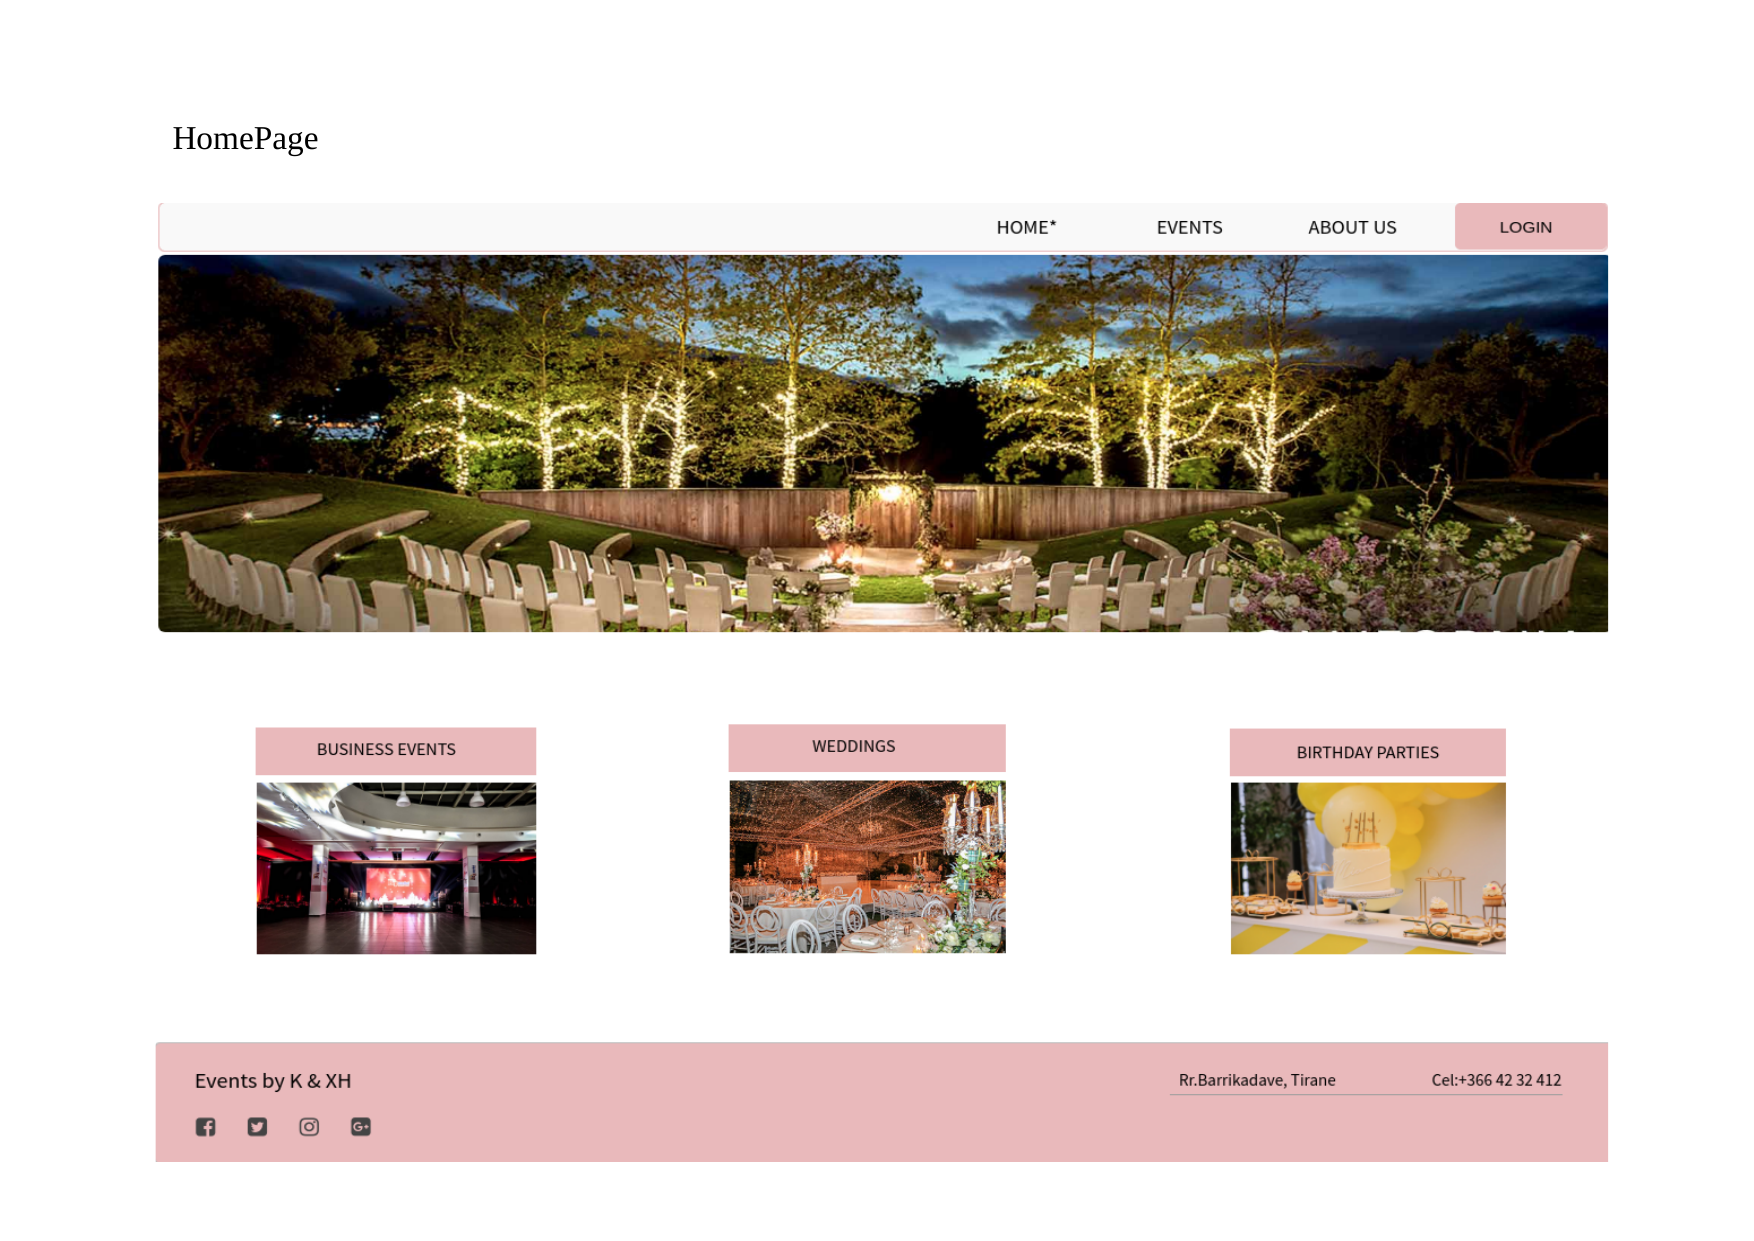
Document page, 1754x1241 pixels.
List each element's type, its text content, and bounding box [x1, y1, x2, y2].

picture [155, 203, 1609, 1162]
text HomePage [118, 118, 1635, 156]
